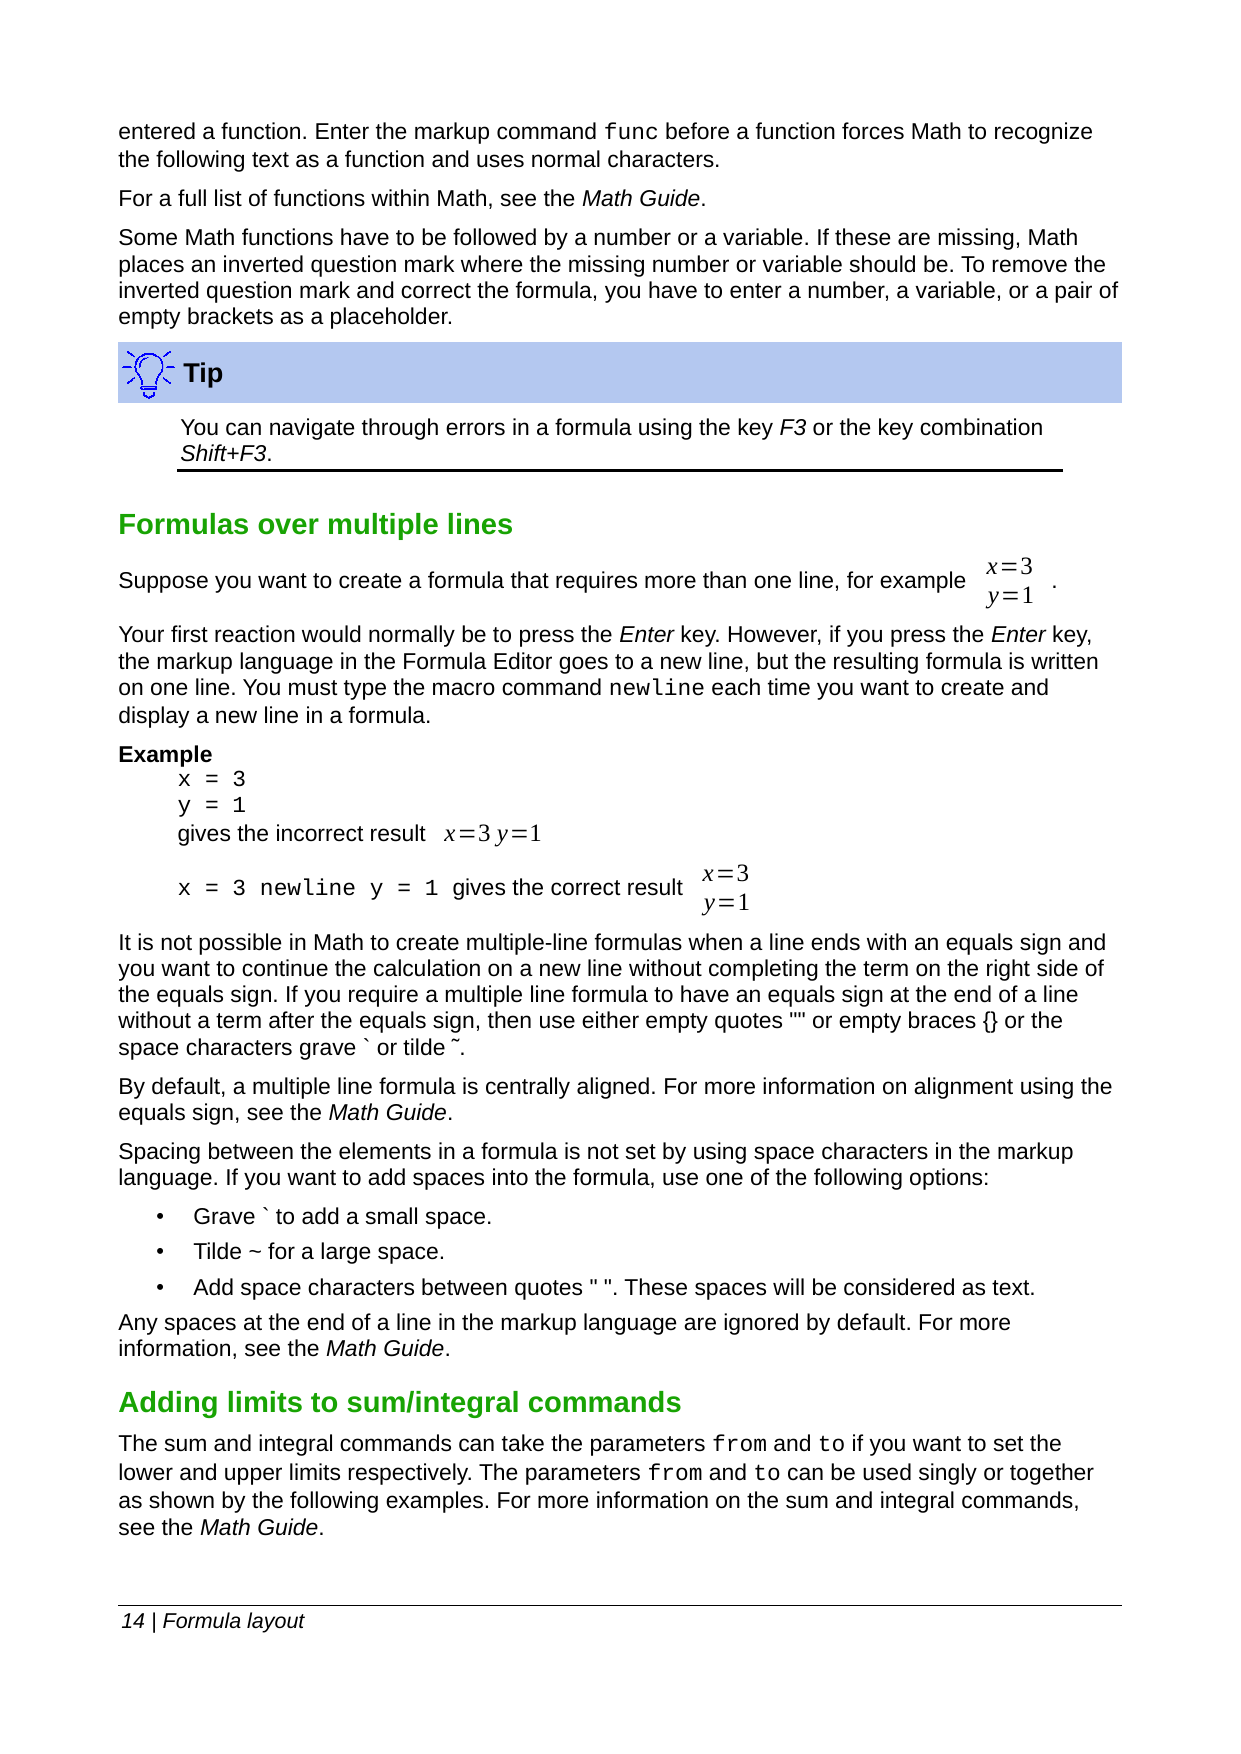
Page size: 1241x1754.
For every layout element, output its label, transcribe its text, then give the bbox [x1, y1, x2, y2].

text Your first reaction would normally be to press the Enter key. However, if you press the Enter key, the markup language in the Formula Editor goes to a new line, but the resulting formula is written on one line. You must type the macro command newline each time you want to create and display a new line in a formula. [118, 621, 1122, 729]
text For a full list of functions within Math, see the Math Guide. [118, 185, 1122, 212]
text Any spaces at the end of a line in the markup language are ignored by default. For more information, see the Math Guide. [118, 1309, 1122, 1361]
text Example [118, 741, 1122, 767]
list Tilde ~ for a large space. [156, 1238, 1122, 1265]
list Add space characters between quotes " ". These spaces will be considered as text. [156, 1273, 1122, 1300]
list Spacing between the elements in a formula is not set by using space characters in the markup language. If you want to add spaces into the formula, use one of the following options: [118, 1138, 1122, 1191]
text You can navigate through errors in a formula using the key F3 or the key combination Shift+F3. [177, 411, 1063, 469]
text It is not possible in Math to create multiple-line formulas when a line ends with an equals sign and you want to continue the calculation on a new line without completing the term on the right side of the equals sign. If you require a multiple line formula to have an equals sign at the end of a line without a term after the equals sign, then use either empty quotes "" or empty braces {} or the space characters grave ` or tilde ˜. [118, 928, 1122, 1060]
text The sum and integral commands can take the parameters from and to if you want to set the lower and upper limits respectively. The parameters from and to can be used singly or together as shown by the following examples. For more information on the sum and integral commands, see the Math Guide. [118, 1430, 1122, 1540]
text x = 3 newline y = 1 gives the correct result [177, 859, 1122, 916]
text x = 3 y = 1 gives the incorrect result [177, 767, 1122, 847]
list Grave ` to add a small space. [156, 1203, 1122, 1229]
subtitle Formulas over multiple lines [118, 507, 1122, 541]
subtitle Adding limits to sum/integral commands [118, 1385, 1122, 1419]
text Suppose you want to create a formula that requires more than one line, for example. [118, 552, 1122, 609]
picture [119, 343, 179, 403]
text By default, a multiple line formula is centrally aligned. For more information on alignment using the equals sign, see the Math Guide. [118, 1073, 1122, 1125]
text entered a function. Enter the markup command func before a function forces Math to recognize the following text as a function and uses normal characters. [118, 118, 1122, 173]
text Some Math functions have to be followed by a number or a variable. If these are missing, Math places an inverted question mark where the missing number or variable should be. To remove the inverted question mark and correct the formula, you have to enter a number, a variable, or a pair of empty brackets as a placeholder. [118, 224, 1122, 329]
subtitle Tip [118, 342, 1122, 403]
